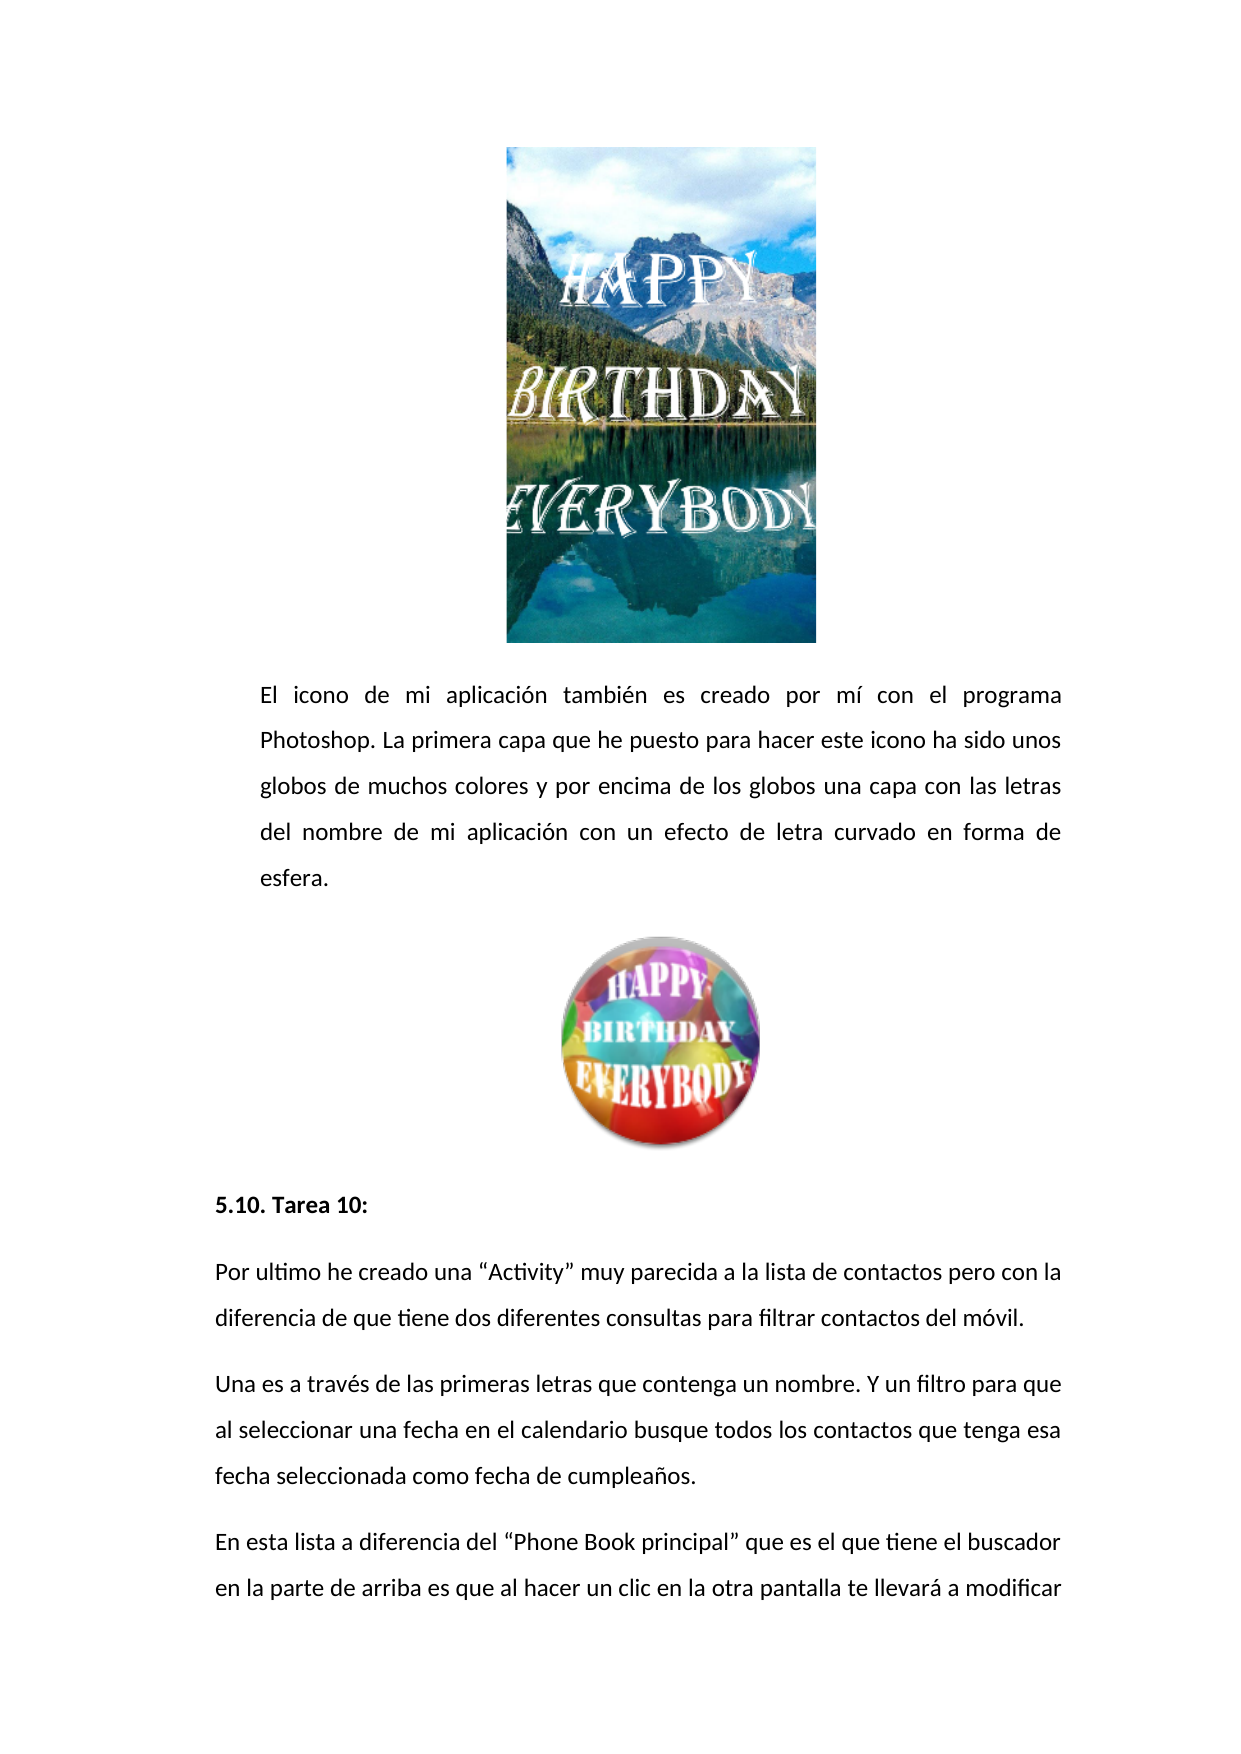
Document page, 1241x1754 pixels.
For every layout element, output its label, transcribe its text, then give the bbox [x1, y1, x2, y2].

text El icono de mi aplicación también es creado por mí con el programa Photoshop. La primera capa que he puesto para hacer este icono ha sido unos globos de muchos colores y por encima de los globos una capa con las letras del nombre de mi aplicación con un efecto de letra curvado en forma de esfera. [260, 679, 1063, 892]
text Por ultimo he creado una “Activity” muy parecida a la lista de contactos pero con la diferencia de que tiene dos diferentes consultas para filtrar contactos del móvil. [215, 1256, 1063, 1332]
text 5.10. Tarea 10: [215, 1189, 1063, 1220]
text Una es a través de las primeras letras que contenga un nombre. Y un filtro para que al seleccionar una fecha en el calendario busque todos los contactos que tenga esa fecha seleccionada como fecha de cumpleaños. [215, 1368, 1063, 1490]
text En esta lista a diferencia del “Phone Book principal” que es el que tiene el buscador en la parte de arriba es que al hacer un clic en la otra pantalla te llevará a modificar [215, 1526, 1063, 1603]
